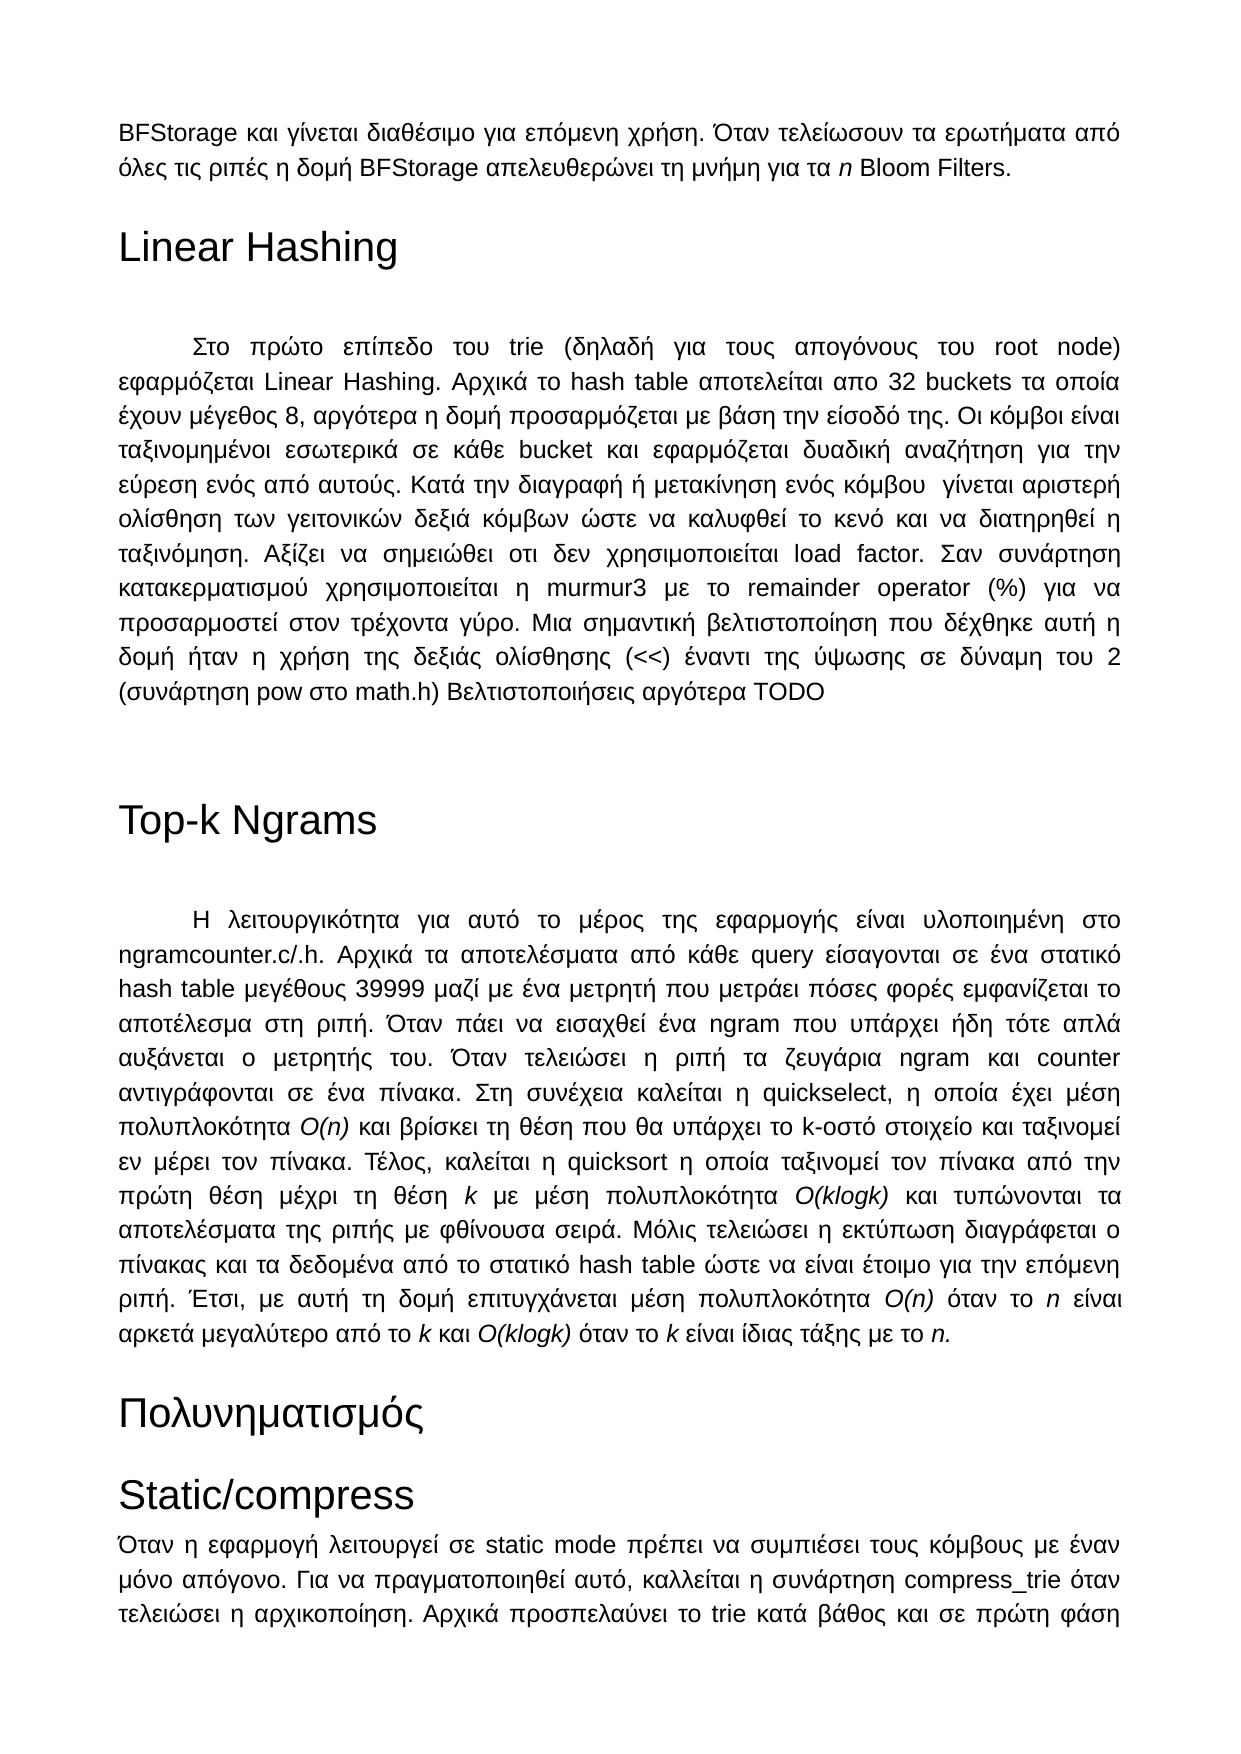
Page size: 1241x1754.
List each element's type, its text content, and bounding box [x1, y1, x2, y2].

text Η λειτουργικότητα για αυτό το μέρος της εφαρμογής είναι υλοποιημένη στο ngramcounter.c/.h. Αρχικά τα αποτελέσματα από κάθε query είσαγονται σε ένα στατικό hash table μεγέθους 39999 μαζί με ένα μετρητή που μετράει πόσες φορές εμφανίζεται το αποτέλεσμα στη ριπή. Όταν πάει να εισαχθεί ένα ngram που υπάρχει ήδη τότε απλά αυξάνεται ο μετρητής του. Όταν τελειώσει η ριπή τα ζευγάρια ngram και counter αντιγράφονται σε ένα πίνακα. Στη συνέχεια καλείται η quickselect, η οποία έχει μέση πολυπλοκότητα O(n) και βρίσκει τη θέση που θα υπάρχει το k-οστό στοιχείο και ταξινομεί εν μέρει τον πίνακα. Τέλος, καλείται η quicksort η οποία ταξινομεί τον πίνακα από την πρώτη θέση μέχρι τη θέση k με μέση πολυπλοκότητα O(klogk) και τυπώνονται τα αποτελέσματα της ριπής με φθίνουσα σειρά. Μόλις τελειώσει η εκτύπωση διαγράφεται ο πίνακας και τα δεδομένα από το στατικό hash table ώστε να είναι έτοιμο για την επόμενη ριπή. Έτσι, με αυτή τη δομή επιτυγχάνεται μέση πολυπλοκότητα O(n) όταν το n είναι αρκετά μεγαλύτερο από το k και O(klogk) όταν το k είναι ίδιας τάξης με το n. [118, 905, 1122, 1348]
text BFStorage και γίνεται διαθέσιμο για επόμενη χρήση. Όταν τελείωσουν τα ερωτήματα από όλες τις ριπές η δομή BFStorage απελευθερώνει τη μνήμη για τα n Bloom Filters. [118, 118, 1122, 181]
subtitle Top-k Ngrams [118, 796, 1122, 844]
text Όταν η εφαρμογή λειτουργεί σε static mode πρέπει να συμπιέσει τους κόμβους με έναν μόνο απόγονο. Για να πραγματοποιηθεί αυτό, καλλείται η συνάρτηση compress_trie όταν τελειώσει η αρχικοποίηση. Αρχικά προσπελαύνει το trie κατά βάθος και σε πρώτη φάση [118, 1531, 1122, 1628]
subtitle Πολυνηματισμός [118, 1389, 1122, 1437]
subtitle Static/compress [118, 1470, 1122, 1518]
text Στο πρώτο επίπεδο του trie (δηλαδή για τους απογόνους του root node) εφαρμόζεται Linear Hashing. Αρχικά το hash table αποτελείται απο 32 buckets τα οποία έχουν μέγεθος 8, αργότερα η δομή προσαρμόζεται με βάση την είσοδό της. Οι κόμβοι είναι ταξινομημένοι εσωτερικά σε κάθε bucket και εφαρμόζεται δυαδική αναζήτηση για την εύρεση ενός από αυτούς. Κατά την διαγραφή ή μετακίνηση ενός κόμβου γίνεται αριστερή ολίσθηση των γειτονικών δεξιά κόμβων ώστε να καλυφθεί το κενό και να διατηρηθεί η ταξινόμηση. Αξίζει να σημειώθει οτι δεν χρησιμοποιείται load factor. Σαν συνάρτηση κατακερματισμού χρησιμοποιείται η murmur3 με το remainder operator (%) για να προσαρμοστεί στον τρέχοντα γύρο. Μια σημαντική βελτιστοποίηση που δέχθηκε αυτή η δομή ήταν η χρήση της δεξιάς ολίσθησης (<<) έναντι της ύψωσης σε δύναμη του 2 (συνάρτηση pow στο math.h) Βελτιστοποιήσεις αργότερα TODO [118, 332, 1122, 706]
subtitle Linear Hashing [118, 222, 1122, 270]
